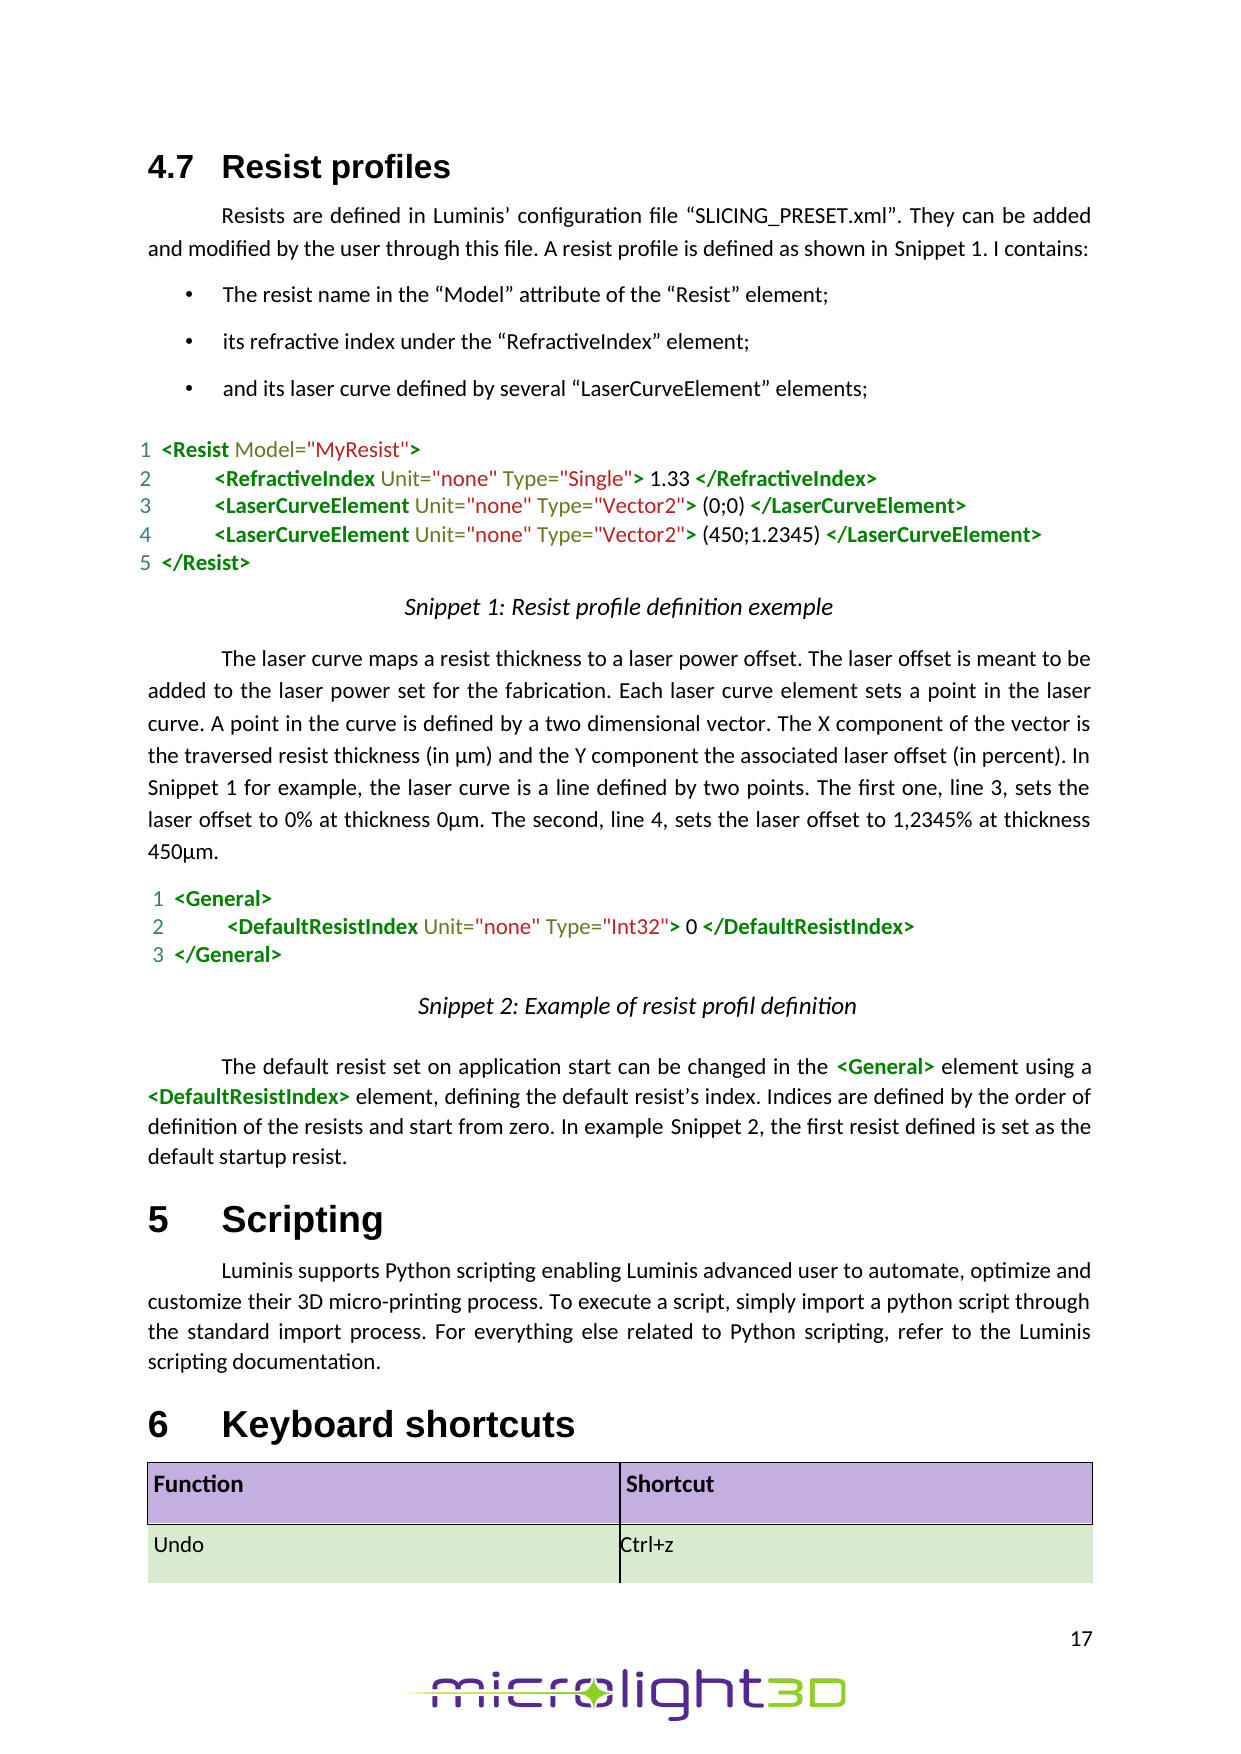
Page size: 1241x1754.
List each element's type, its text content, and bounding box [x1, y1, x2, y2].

list and its laser curve defined by several “LaserCurveElement” elements; [185, 374, 1093, 402]
table_header Function [148, 1463, 619, 1523]
table_header Shortcut [621, 1463, 1092, 1523]
text The laser curve maps a resist thickness to a laser power offset. The laser offset is meant to be added to the laser power set for the fabrication. Each laser curve element sets a point in the laser curve. A point in the curve is defined by a two dimensional vector. The X component of the vector is the traversed resist thickness (in µm) and the Y component the associated laser offset (in percent). In Snippet 1 for example, the laser curve is a line defined by two points. The first one, line 3, sets the laser offset to 0% at thickness 0µm. The second, line 4, sets the laser offset to 1,2345% at thickness 450µm. [148, 621, 1093, 865]
picture [394, 1669, 846, 1721]
list The resist name in the “Model” attribute of the “Resist” element; [185, 281, 1093, 308]
text Luminis supports Python scripting enabling Luminis advanced user to automate, optimize and customize their 3D micro-printing process. To execute a script, simply import a python script through the standard import process. For everything else related to Python scripting, refer to the Luminis scripting documentation. [148, 1257, 1093, 1375]
subtitle Scripting [148, 1198, 1093, 1241]
text Snippet 2: Example of resist profil definition [152, 897, 1125, 1021]
table_cell Ctrl+z [621, 1525, 1093, 1583]
table_cell Undo [148, 1525, 619, 1583]
text Snippet 1: Resist profile definition exemple [139, 448, 1101, 621]
text [139, 421, 1101, 448]
list its refractive index under the “RefractiveIndex” element; [185, 327, 1093, 355]
text The default resist set on application start can be changed in the <General> element using a <DefaultResistIndex> element, defining the default resist’s index. Indices are defined by the order of definition of the resists and start from zero. In example Snippet 2, the first resist defined is set as the default startup resist. [148, 884, 1125, 1170]
text Resists are defined in Luminis’ configuration file “SLICING_PRESET.xml”. They can be added and modified by the user through this file. A resist profile is defined as shown in Snippet 1. I contains: [148, 202, 1093, 262]
subtitle Keyboard shortcuts [148, 1402, 1093, 1446]
subtitle Resist profiles [148, 148, 1093, 186]
